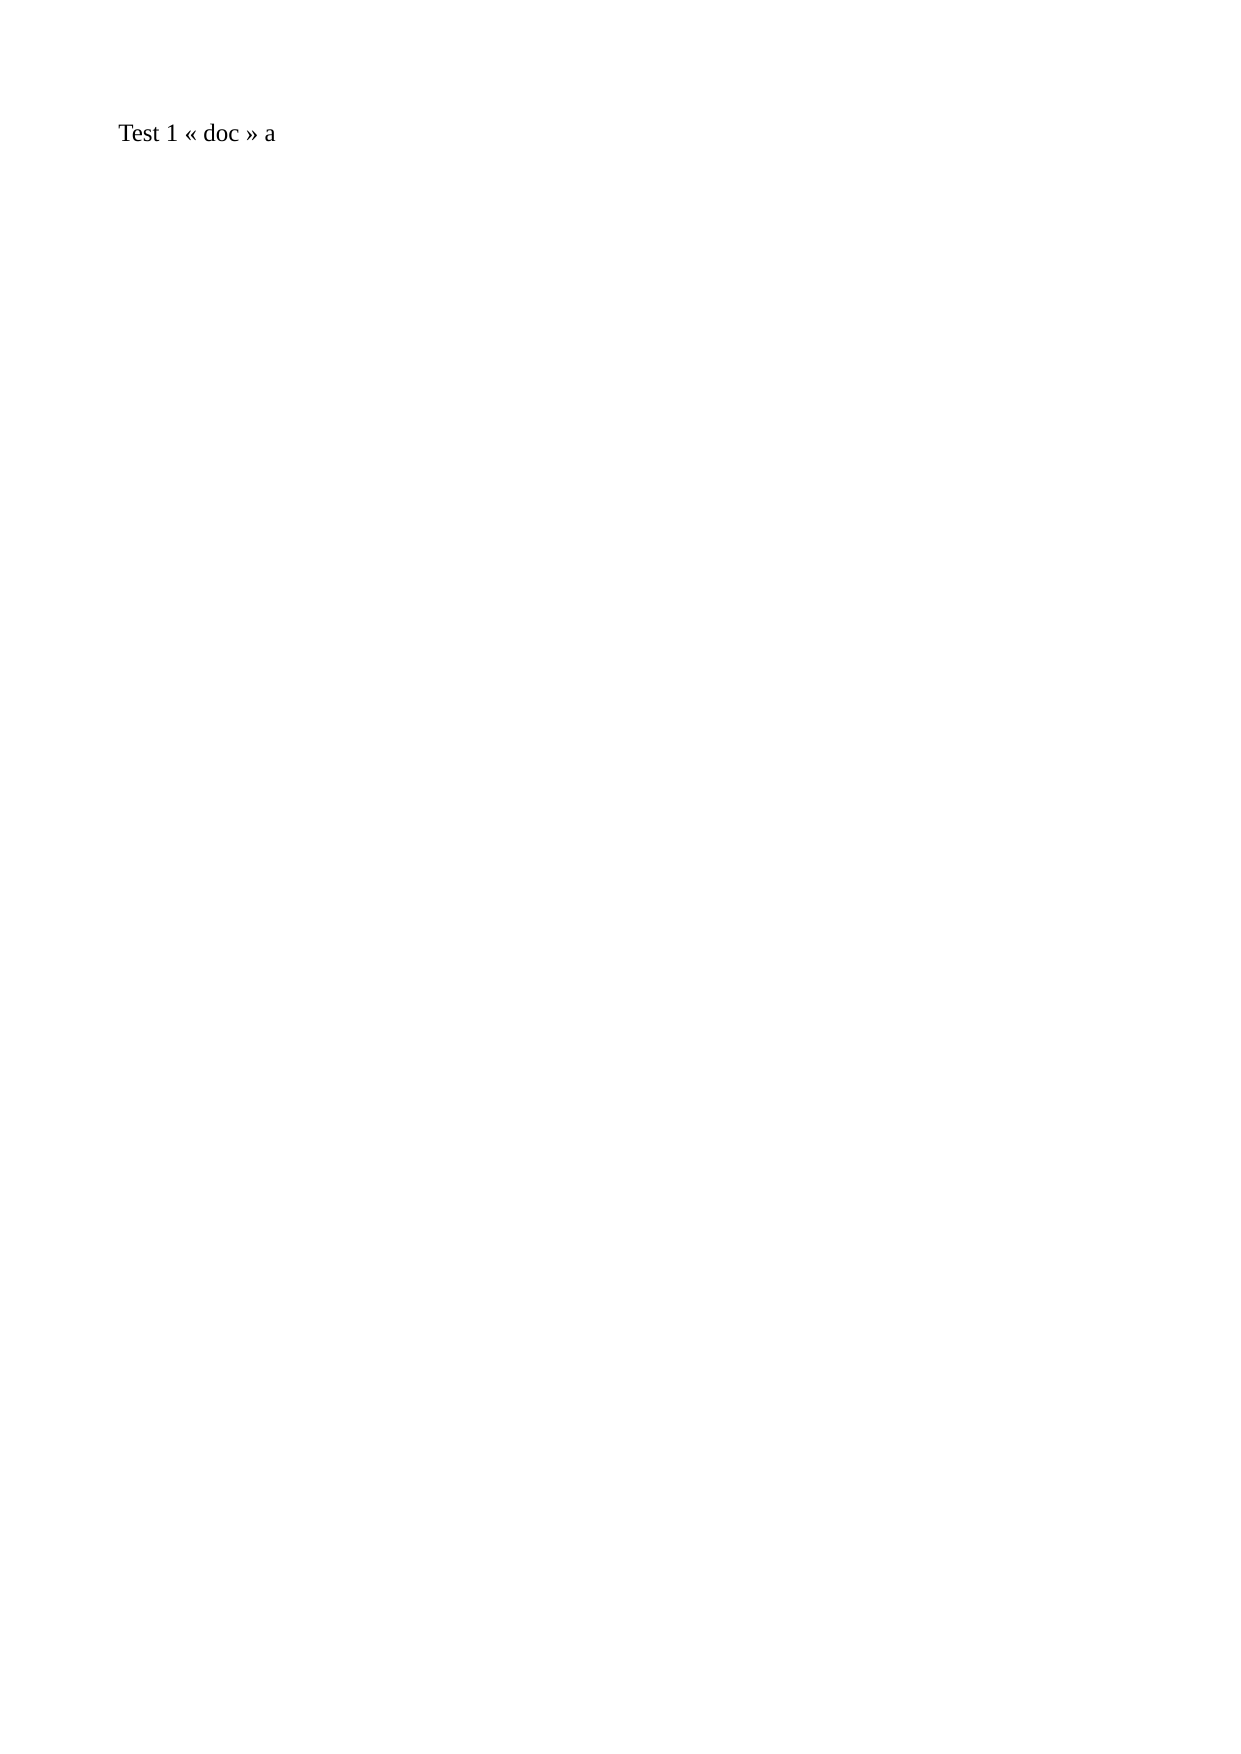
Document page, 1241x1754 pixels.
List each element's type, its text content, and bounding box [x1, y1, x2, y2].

text Test 1 « doc » a [118, 118, 1122, 147]
